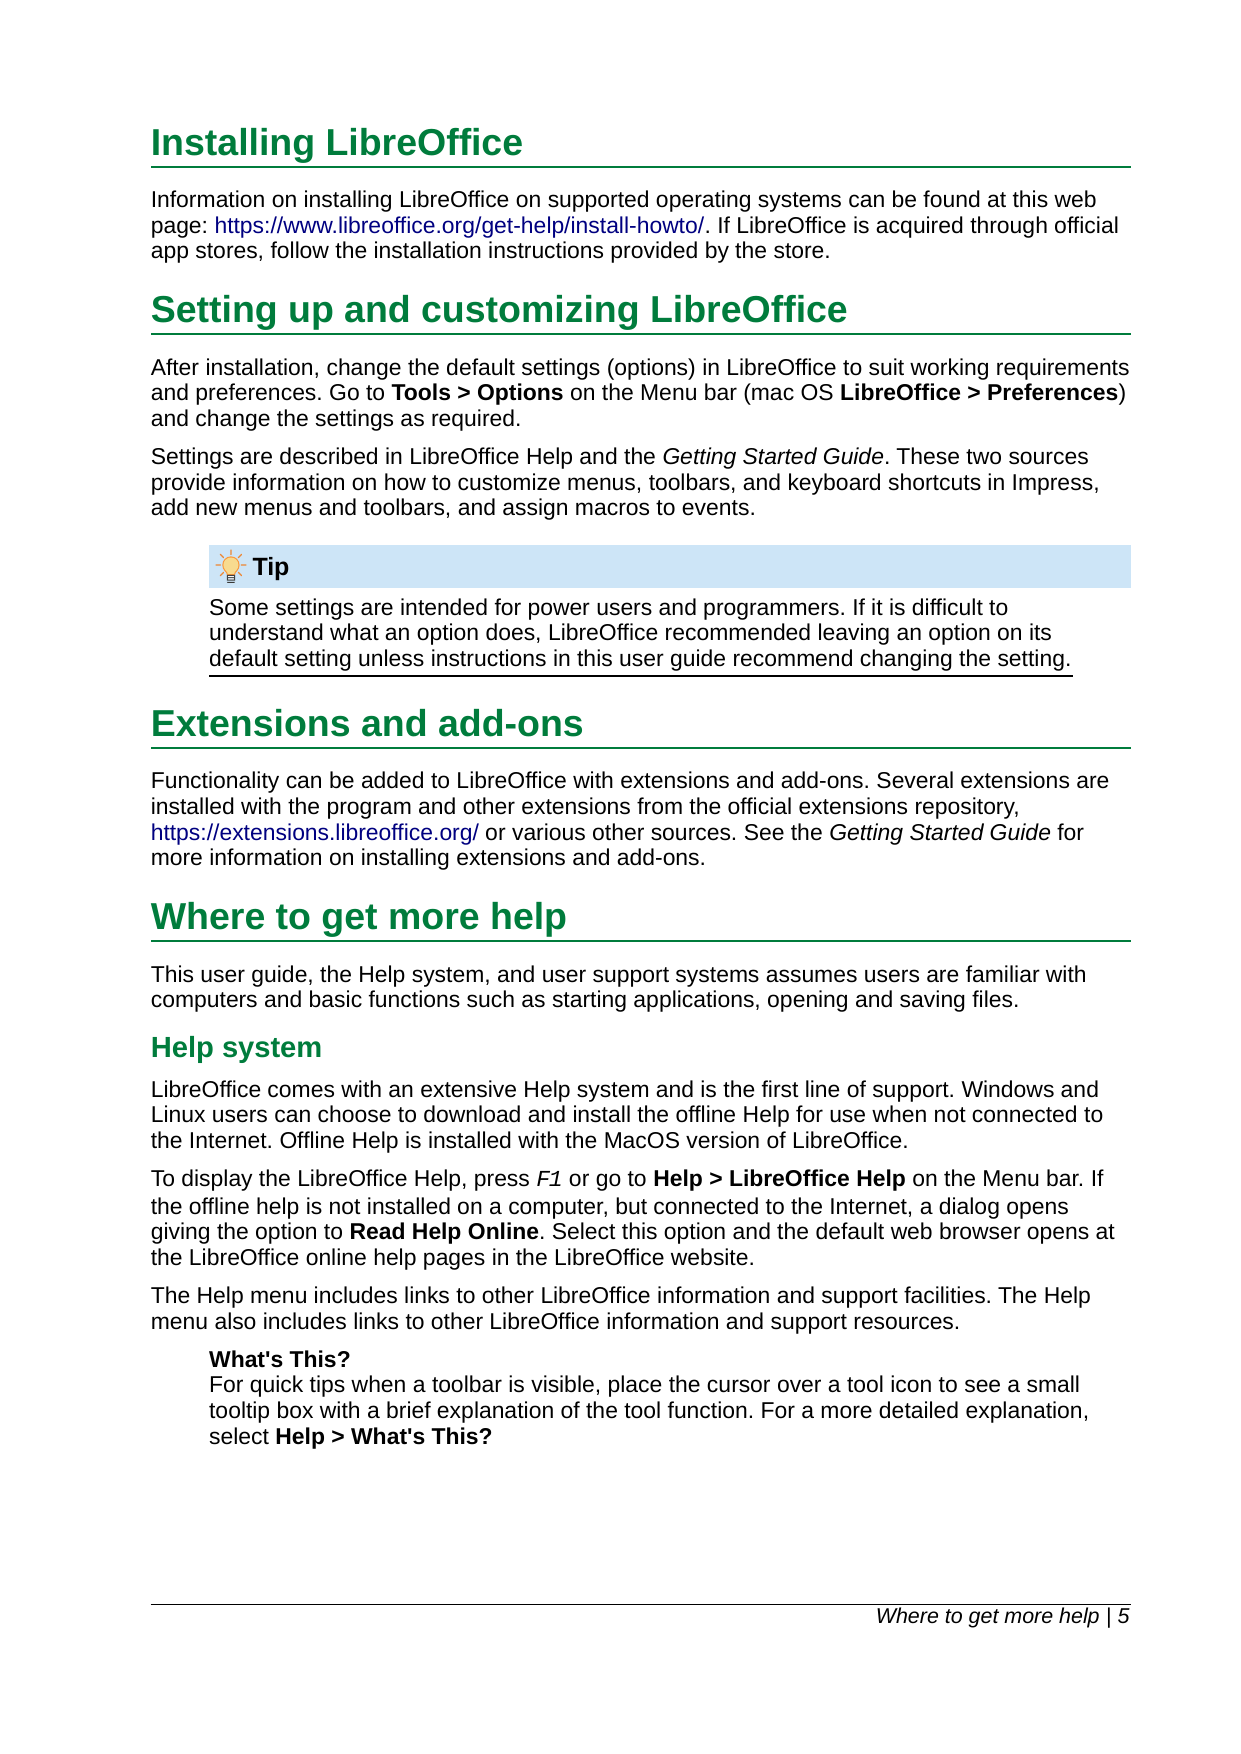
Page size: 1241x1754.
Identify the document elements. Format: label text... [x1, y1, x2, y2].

text Some settings are intended for power users and programmers. If it is difficult to understand what an option does, LibreOffice recommended leaving an option on its default setting unless instructions in this user guide recommend changing the setting. [209, 594, 1073, 675]
subtitle Where to get more help [151, 896, 1131, 940]
text The Help menu includes links to other LibreOffice information and support facilities. The Help menu also includes links to other LibreOffice information and support resources. [151, 1283, 1131, 1334]
text Information on installing LibreOffice on supported operating systems can be found at this web page: https://www.libreoffice.org/get-help/install-howto/. If LibreOffice is acquired through official app stores, follow the installation instructions provided by the store. [151, 187, 1131, 263]
text For quick tips when a toolbar is visible, place the cursor over a tool icon to see a small tooltip box with a brief explanation of the tool function. For a more detailed explanation, select Help > What's This? [209, 1372, 1131, 1449]
subtitle Help system [151, 1031, 1131, 1064]
text Settings are described in LibreOffice Help and the Getting Started Guide. These two sources provide information on how to customize menus, toolbars, and keyboard shortcuts in Impress, add new menus and toolbars, and assign macros to events. [151, 443, 1131, 520]
text What's This? [209, 1346, 1131, 1372]
text LibreOffice comes with an extensive Help system and is the first line of support. Windows and Linux users can choose to download and install the offline Help for use when not connected to the Internet. Offline Help is installed with the MacOS version of LibreOffice. [151, 1076, 1131, 1153]
text After installation, change the default settings (options) in LibreOffice to suit working requirements and preferences. Go to Tools > Options on the Menu bar (mac OS LibreOffice > Preferences) and change the settings as required. [151, 354, 1131, 431]
subtitle Installing LibreOffice [151, 121, 1131, 166]
subtitle Setting up and customizing LibreOffice [151, 288, 1131, 333]
text This user guide, the Help system, and user support systems assumes users are familiar with computers and basic functions such as starting applications, opening and saving files. [151, 961, 1131, 1012]
subtitle Tip [209, 545, 1131, 588]
text Functionality can be added to LibreOffice with extensions and add-ons. Several extensions are installed with the program and other extensions from the official extensions repository, https://extensions.libreoffice.org/ or various other sources. See the Getting Started Guide for more information on installing extensions and add-ons. [151, 768, 1131, 871]
text To display the LibreOffice Help, press F1 or go to Help > LibreOffice Help on the Menu bar. If the offline help is not installed on a computer, but connected to the Internet, a dialog opens giving the option to Read Help Online. Select this option and the default web browser opens at the LibreOffice online help pages in the LibreOffice website. [151, 1166, 1131, 1270]
subtitle Extensions and add-ons [151, 702, 1131, 747]
